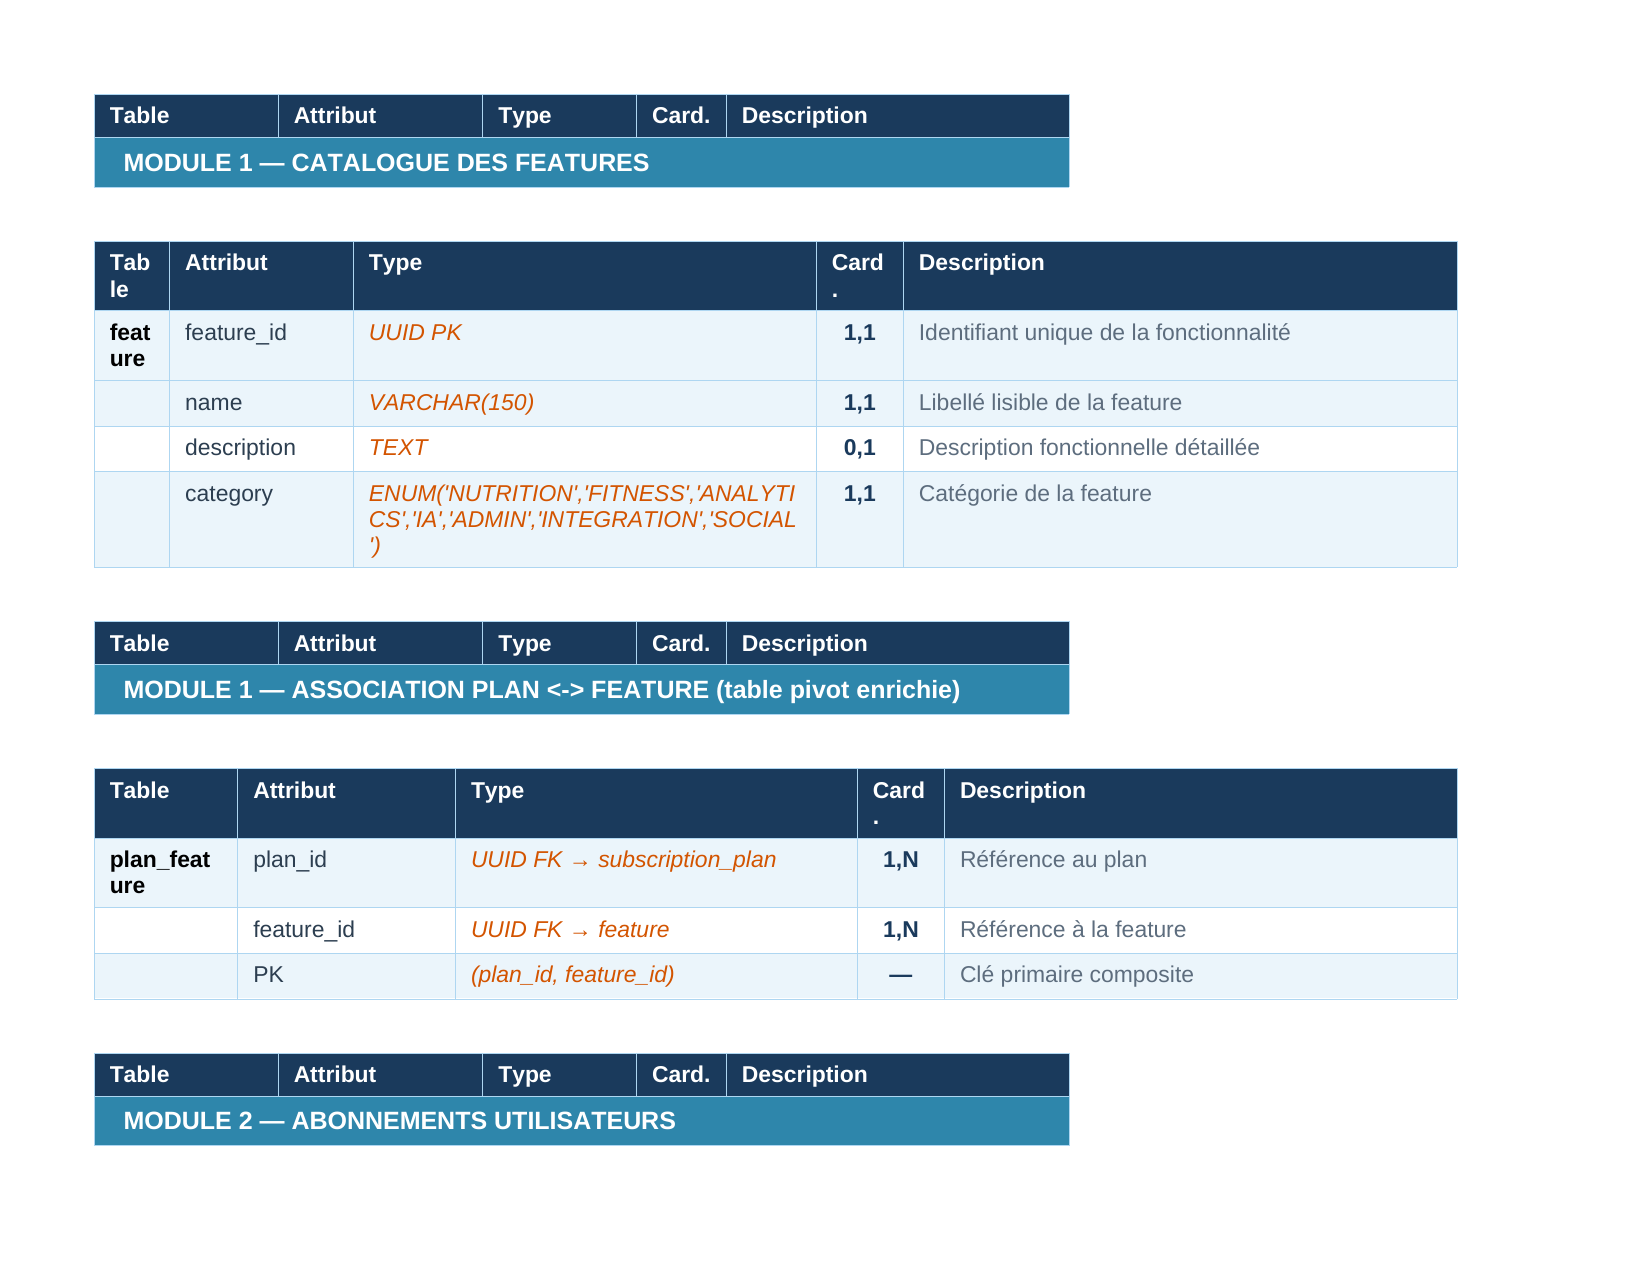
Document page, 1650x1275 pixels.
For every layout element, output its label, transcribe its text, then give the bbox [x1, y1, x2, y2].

table_cell MODULE 1 — CATALOGUE DES FEATURES [95, 138, 1069, 187]
table_cell TEXT [354, 427, 816, 471]
table_header Table [95, 622, 278, 664]
table_header Card. [637, 1054, 726, 1096]
table_cell MODULE 1 — ASSOCIATION PLAN <-> FEATURE (table pivot enrichie) [95, 665, 1069, 714]
table_cell [95, 472, 169, 567]
table_cell [95, 427, 169, 471]
table_cell 1,1 [817, 381, 903, 426]
table_header Type [483, 1054, 636, 1096]
table_header Type [354, 242, 816, 310]
table_header Card. [858, 769, 944, 838]
table_header Description [945, 769, 1457, 838]
table_cell PK [238, 954, 455, 998]
table_cell feature_id [238, 908, 455, 953]
table_cell (plan_id, feature_id) [456, 954, 857, 998]
table_header Card. [637, 95, 726, 137]
table_cell 1,1 [817, 472, 903, 567]
table_header Card. [637, 622, 726, 664]
table_header Table [95, 242, 169, 310]
table_cell UUID FK → subscription_plan [456, 839, 857, 907]
table_cell plan_id [238, 839, 455, 907]
table_cell — [858, 954, 944, 998]
table_cell feature_id [170, 311, 353, 380]
table_header Card. [817, 242, 903, 310]
table_cell feature [95, 311, 169, 380]
table_cell Libellé lisible de la feature [904, 381, 1457, 426]
table_cell 1,N [858, 908, 944, 953]
table_header Description [904, 242, 1457, 310]
table_header Table [95, 769, 237, 838]
table_cell description [170, 427, 353, 471]
table_header Type [456, 769, 857, 838]
table_cell [95, 908, 237, 953]
table_cell VARCHAR(150) [354, 381, 816, 426]
table_header Description [727, 95, 1069, 137]
table_cell Clé primaire composite [945, 954, 1457, 998]
table_cell Catégorie de la feature [904, 472, 1457, 567]
table_cell category [170, 472, 353, 567]
table_cell [95, 954, 237, 998]
table_cell name [170, 381, 353, 426]
table_cell [95, 381, 169, 426]
table_header Type [483, 95, 636, 137]
table_cell UUID FK → feature [456, 908, 857, 953]
table_cell 1,N [858, 839, 944, 907]
table_header Table [95, 95, 278, 137]
table_header Attribut [279, 622, 482, 664]
table_cell plan_feature [95, 839, 237, 907]
table_header Attribut [170, 242, 353, 310]
table_cell Identifiant unique de la fonctionnalité [904, 311, 1457, 380]
table_cell 0,1 [817, 427, 903, 471]
table_cell UUID PK [354, 311, 816, 380]
table_header Attribut [279, 95, 482, 137]
table_cell MODULE 2 — ABONNEMENTS UTILISATEURS [95, 1097, 1069, 1145]
table_header Description [727, 1054, 1069, 1096]
table_header Type [483, 622, 636, 664]
table_cell ENUM('NUTRITION','FITNESS','ANALYTICS','IA','ADMIN','INTEGRATION','SOCIAL') [354, 472, 816, 567]
table_header Table [95, 1054, 278, 1096]
table_header Description [727, 622, 1069, 664]
table_cell 1,1 [817, 311, 903, 380]
table_cell Référence à la feature [945, 908, 1457, 953]
table_cell Référence au plan [945, 839, 1457, 907]
table_header Attribut [279, 1054, 482, 1096]
table_header Attribut [238, 769, 455, 838]
table_cell Description fonctionnelle détaillée [904, 427, 1457, 471]
